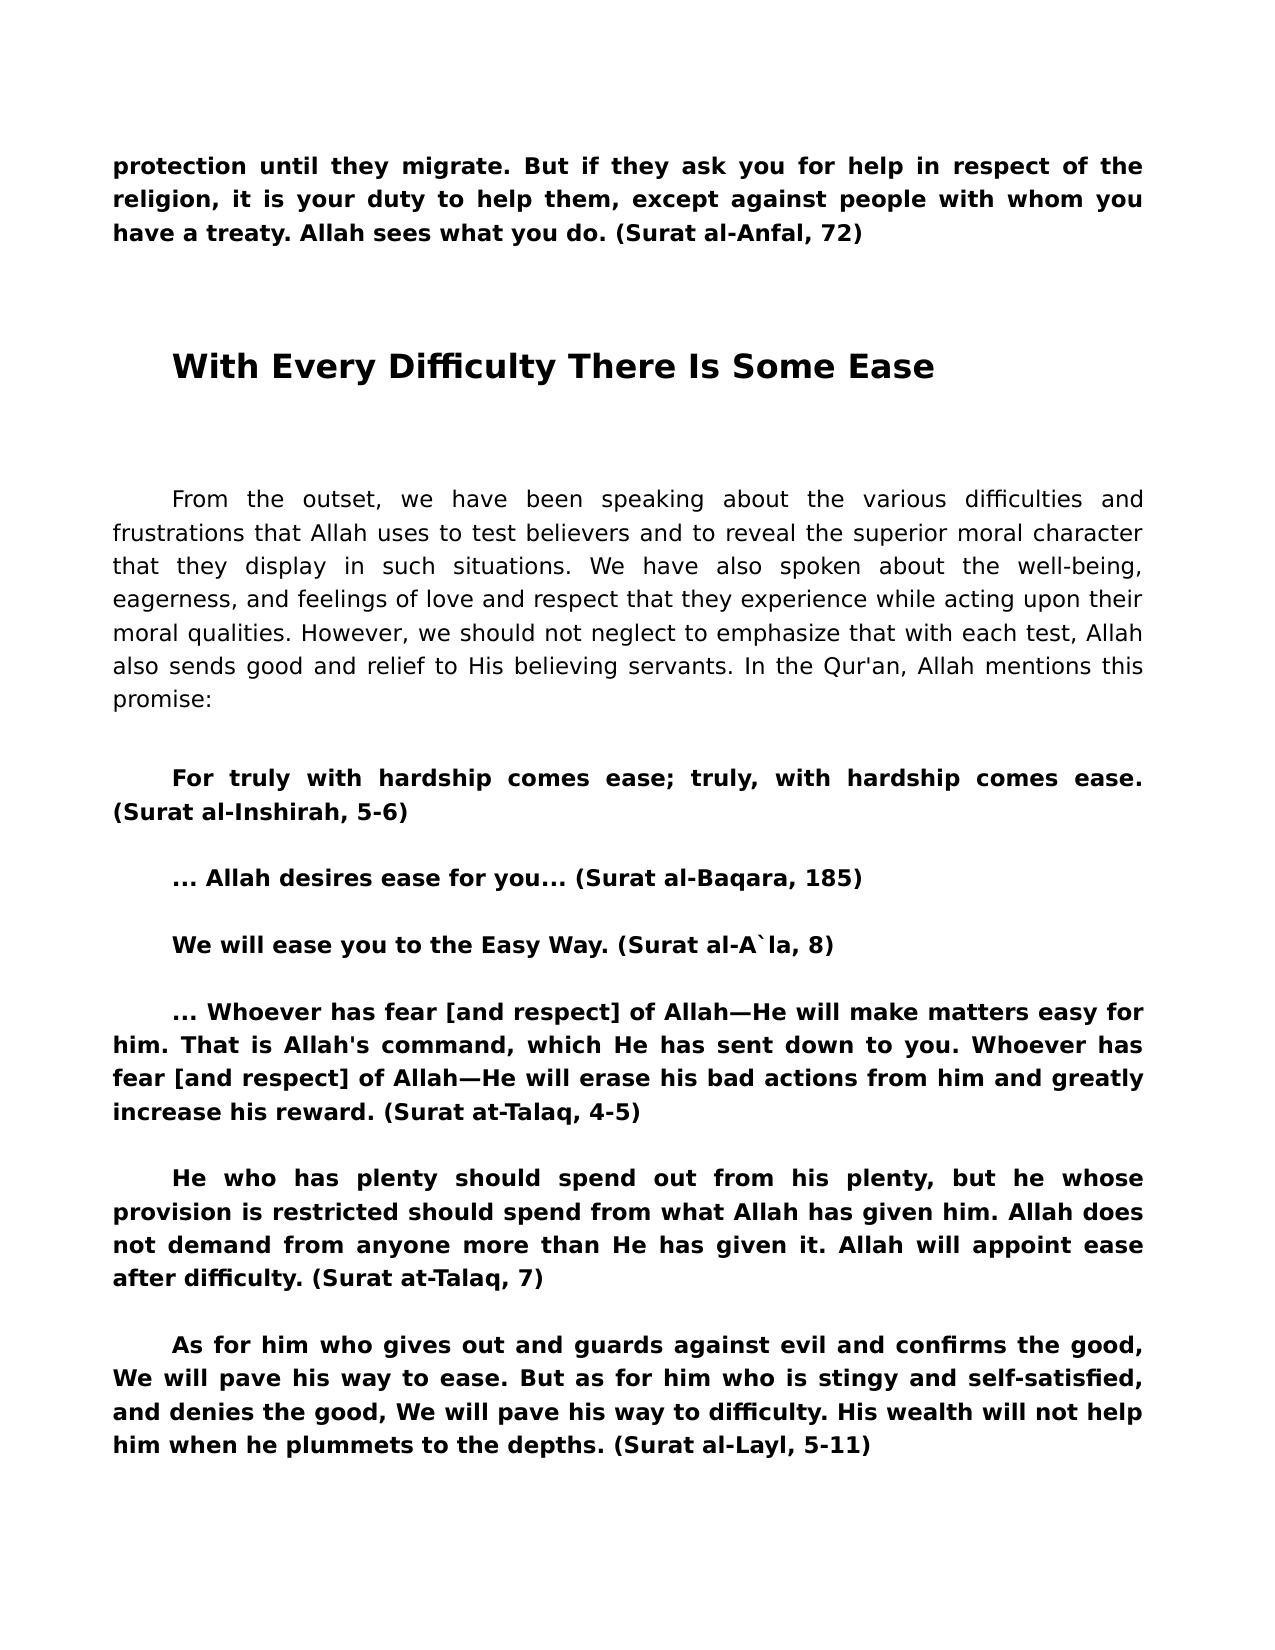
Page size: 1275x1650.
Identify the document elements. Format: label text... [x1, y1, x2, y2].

text With Every Difficulty There Is Some Ease [112, 352, 1145, 385]
text We will ease you to the Easy Way. (Surat al-A`la, 8) [112, 927, 1145, 960]
text ... Allah desires ease for you... (Surat al-Baqara, 185) [112, 860, 1145, 893]
text ... Whoever has fear [and respect] of Allah—He will make matters easy for him. That is Allah's command, which He has sent down to you. Whoever has fear [and respect] of Allah—He will erase his bad actions from him and greatly increase his reward. (Surat at-Talaq, 4-5) [112, 993, 1145, 1127]
text For truly with hardship comes ease; truly, with hardship comes ease. (Surat al-Inshirah, 5-6) [112, 760, 1145, 827]
text protection until they migrate. But if they ask you for help in respect of the religion, it is your duty to help them, except against people with whom you have a treaty. Allah sees what you do. (Surat al-Anfal, 72) [112, 148, 1145, 248]
text He who has plenty should spend out from his plenty, but he whose provision is restricted should spend from what Allah has given him. Allah does not demand from anyone more than He has given it. Allah will appoint ease after difficulty. (Surat at-Talaq, 7) [112, 1160, 1145, 1293]
text As for him who gives out and guards against evil and confirms the good, We will pave his way to ease. But as for him who is stingy and self-satisfied, and denies the good, We will pave his way to difficulty. His wealth will not help him when he plummets to the depths. (Surat al-Layl, 5-11) [112, 1327, 1145, 1460]
text From the outset, we have been speaking about the various difficulties and frustrations that Allah uses to test believers and to reveal the superior moral character that they display in such situations. We have also spoken about the well-being, eagerness, and feelings of love and respect that they experience while acting upon their moral qualities. However, we should not neglect to emphasize that with each test, Allah also sends good and relief to His believing servants. In the Qur'an, Allah mentions this promise: [112, 481, 1145, 714]
